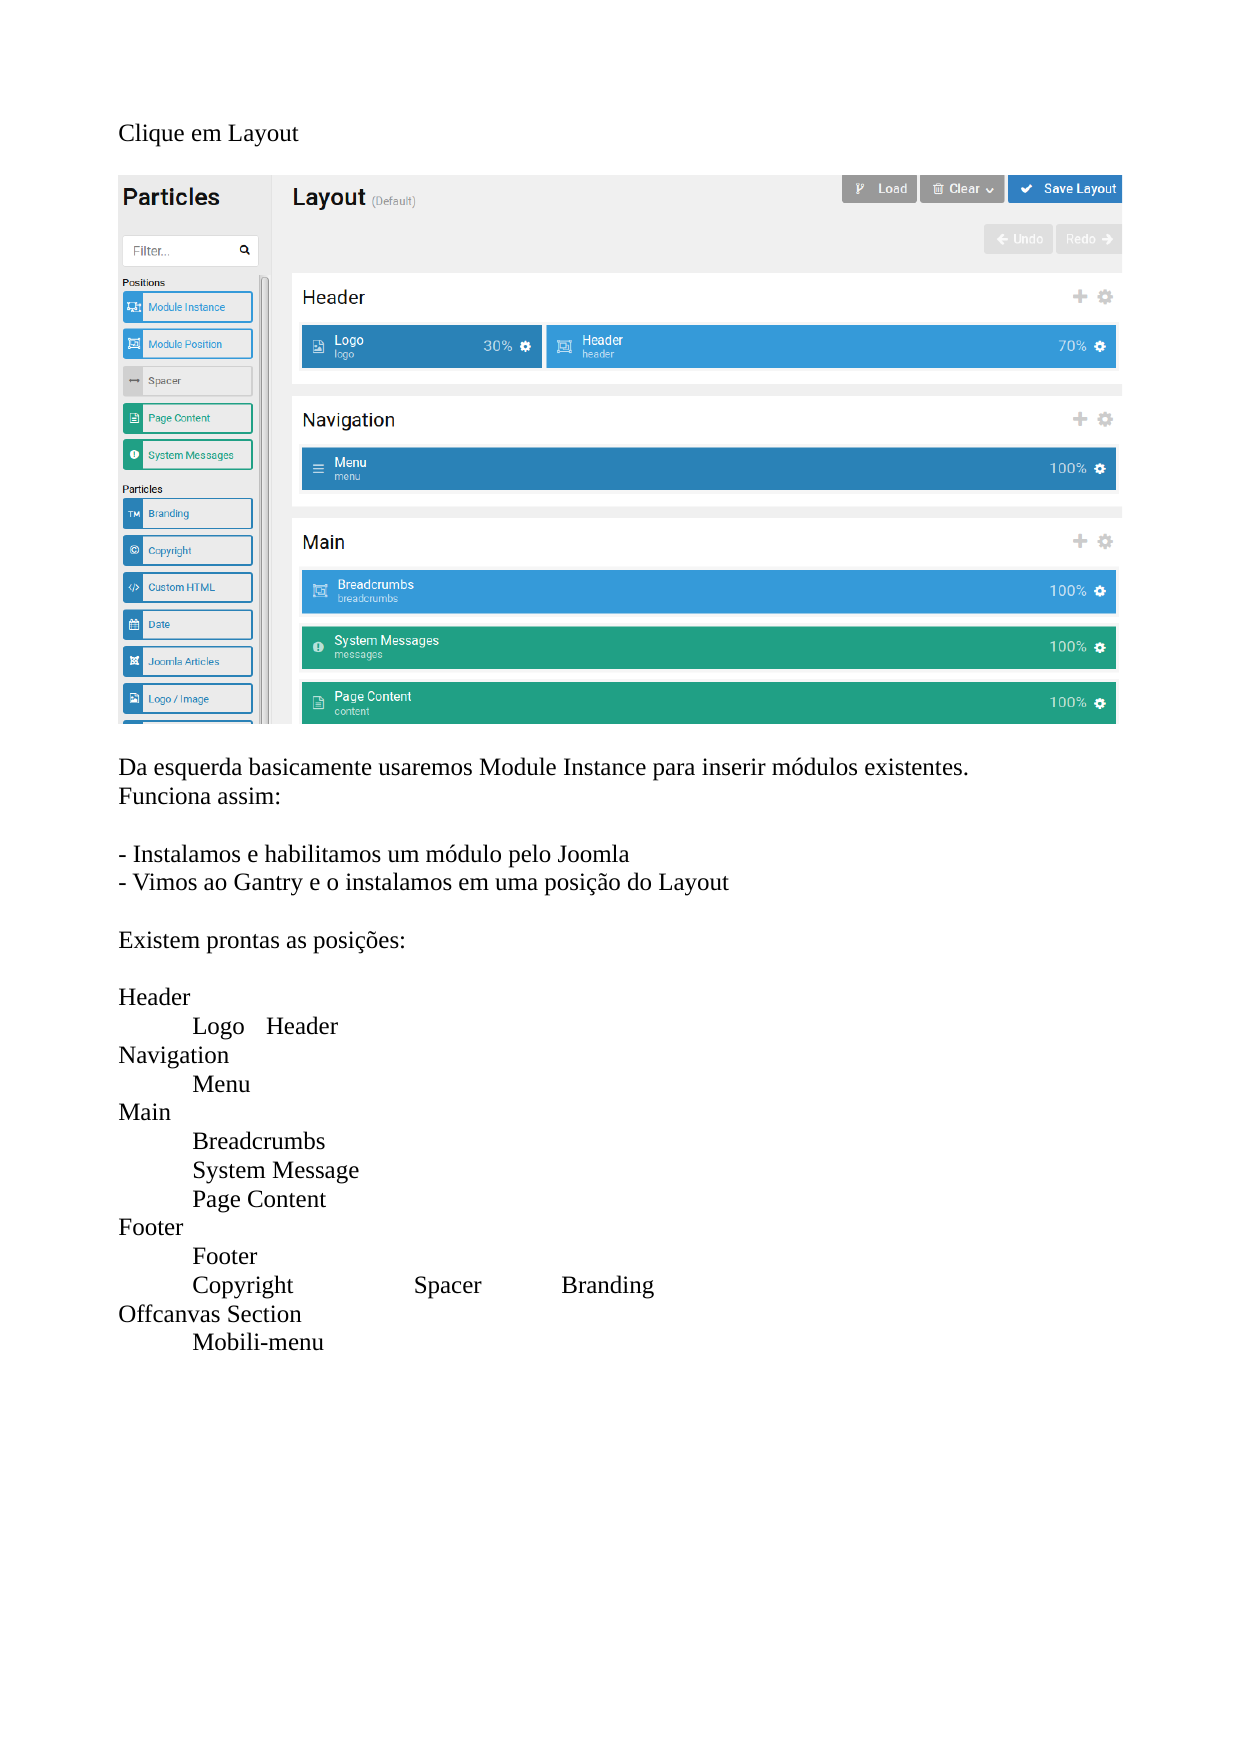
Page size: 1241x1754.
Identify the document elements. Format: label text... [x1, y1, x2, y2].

text Footer [118, 1241, 1122, 1270]
text - Vimos ao Gantry e o instalamos em uma posição do Layout [118, 867, 1122, 896]
text Existem prontas as posições: [118, 925, 1122, 954]
text - Instalamos e habilitamos um módulo pelo Joomla [118, 839, 1122, 867]
text System Message [118, 1155, 1122, 1184]
text Offcanvas Section [118, 1299, 1122, 1327]
text Logo Header [118, 1011, 1122, 1040]
picture [118, 175, 1123, 724]
text Funciona assim: [118, 781, 1122, 810]
text Menu [118, 1069, 1122, 1097]
text Mobili-menu [118, 1327, 1122, 1356]
text Page Content [118, 1184, 1122, 1212]
text Clique em Layout [118, 118, 1122, 147]
text Breadcrumbs [118, 1126, 1122, 1155]
text Header [118, 982, 1122, 1011]
text Footer [118, 1212, 1122, 1241]
text Copyright Spacer Branding [118, 1270, 1122, 1299]
text Navigation [118, 1040, 1122, 1069]
text Da esquerda basicamente usaremos Module Instance para inserir módulos existentes. [118, 752, 1122, 781]
text Main [118, 1097, 1122, 1126]
